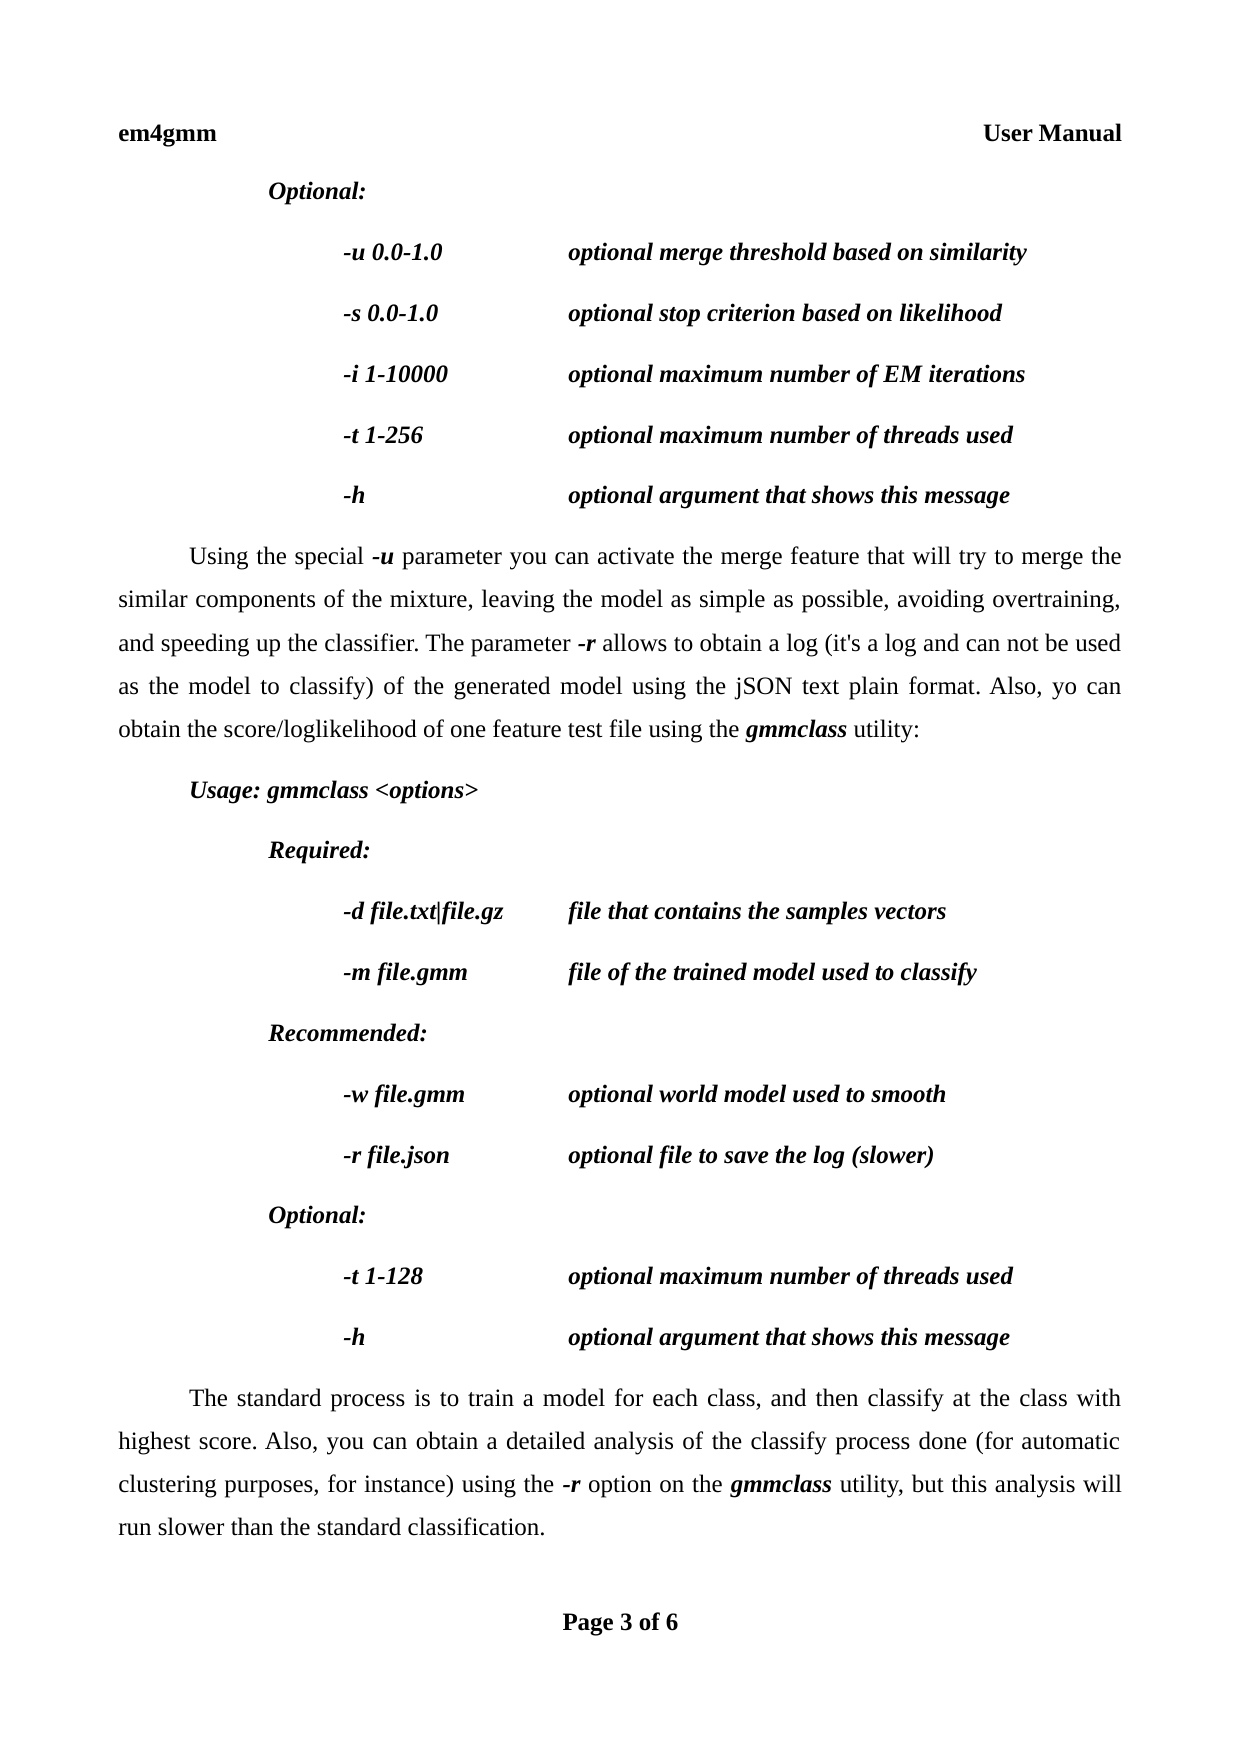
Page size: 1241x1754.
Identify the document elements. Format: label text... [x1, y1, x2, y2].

text -r file.json optional file to save the log (slower) [118, 1140, 1122, 1168]
text -s 0.0-1.0 optional stop criterion based on likelihood [118, 298, 1122, 327]
text Optional: [118, 176, 1122, 205]
text -d file.txt|file.gz file that contains the samples vectors [118, 896, 1122, 925]
text -u 0.0-1.0 optional merge threshold based on similarity [118, 237, 1122, 266]
text -h optional argument that shows this message [118, 1322, 1122, 1351]
text The standard process is to train a model for each class, and then classify at the class with highest score. Also, you can obtain a detailed analysis of the classify process done (for automatic clustering purposes, for instance) using the -r option on the gmmclass utility, but this analysis will run slower than the standard classification. [118, 1383, 1122, 1541]
text -t 1-256 optional maximum number of threads used [118, 420, 1122, 448]
text -h optional argument that shows this message [118, 481, 1122, 509]
text Recommended: [118, 1018, 1122, 1047]
text Optional: [118, 1201, 1122, 1229]
text Using the special -u parameter you can activate the merge feature that will try to merge the similar components of the mixture, leaving the model as simple as possible, avoiding overtraining, and speeding up the classifier. The parameter -r allows to obtain a log (it's a log and can not be used as the model to classify) of the generated model using the jSON text plain format. Also, yo can obtain the score/loglikelihood of one feature test file using the gmmclass utility: [118, 541, 1122, 743]
text -w file.gmm optional world model used to smooth [118, 1079, 1122, 1108]
text -t 1-128 optional maximum number of threads used [118, 1261, 1122, 1290]
text Usage: gmmclass <options> [118, 775, 1122, 803]
text Required: [118, 836, 1122, 864]
text -i 1-10000 optional maximum number of EM iterations [118, 359, 1122, 388]
text -m file.gmm file of the trained model used to classify [118, 957, 1122, 986]
